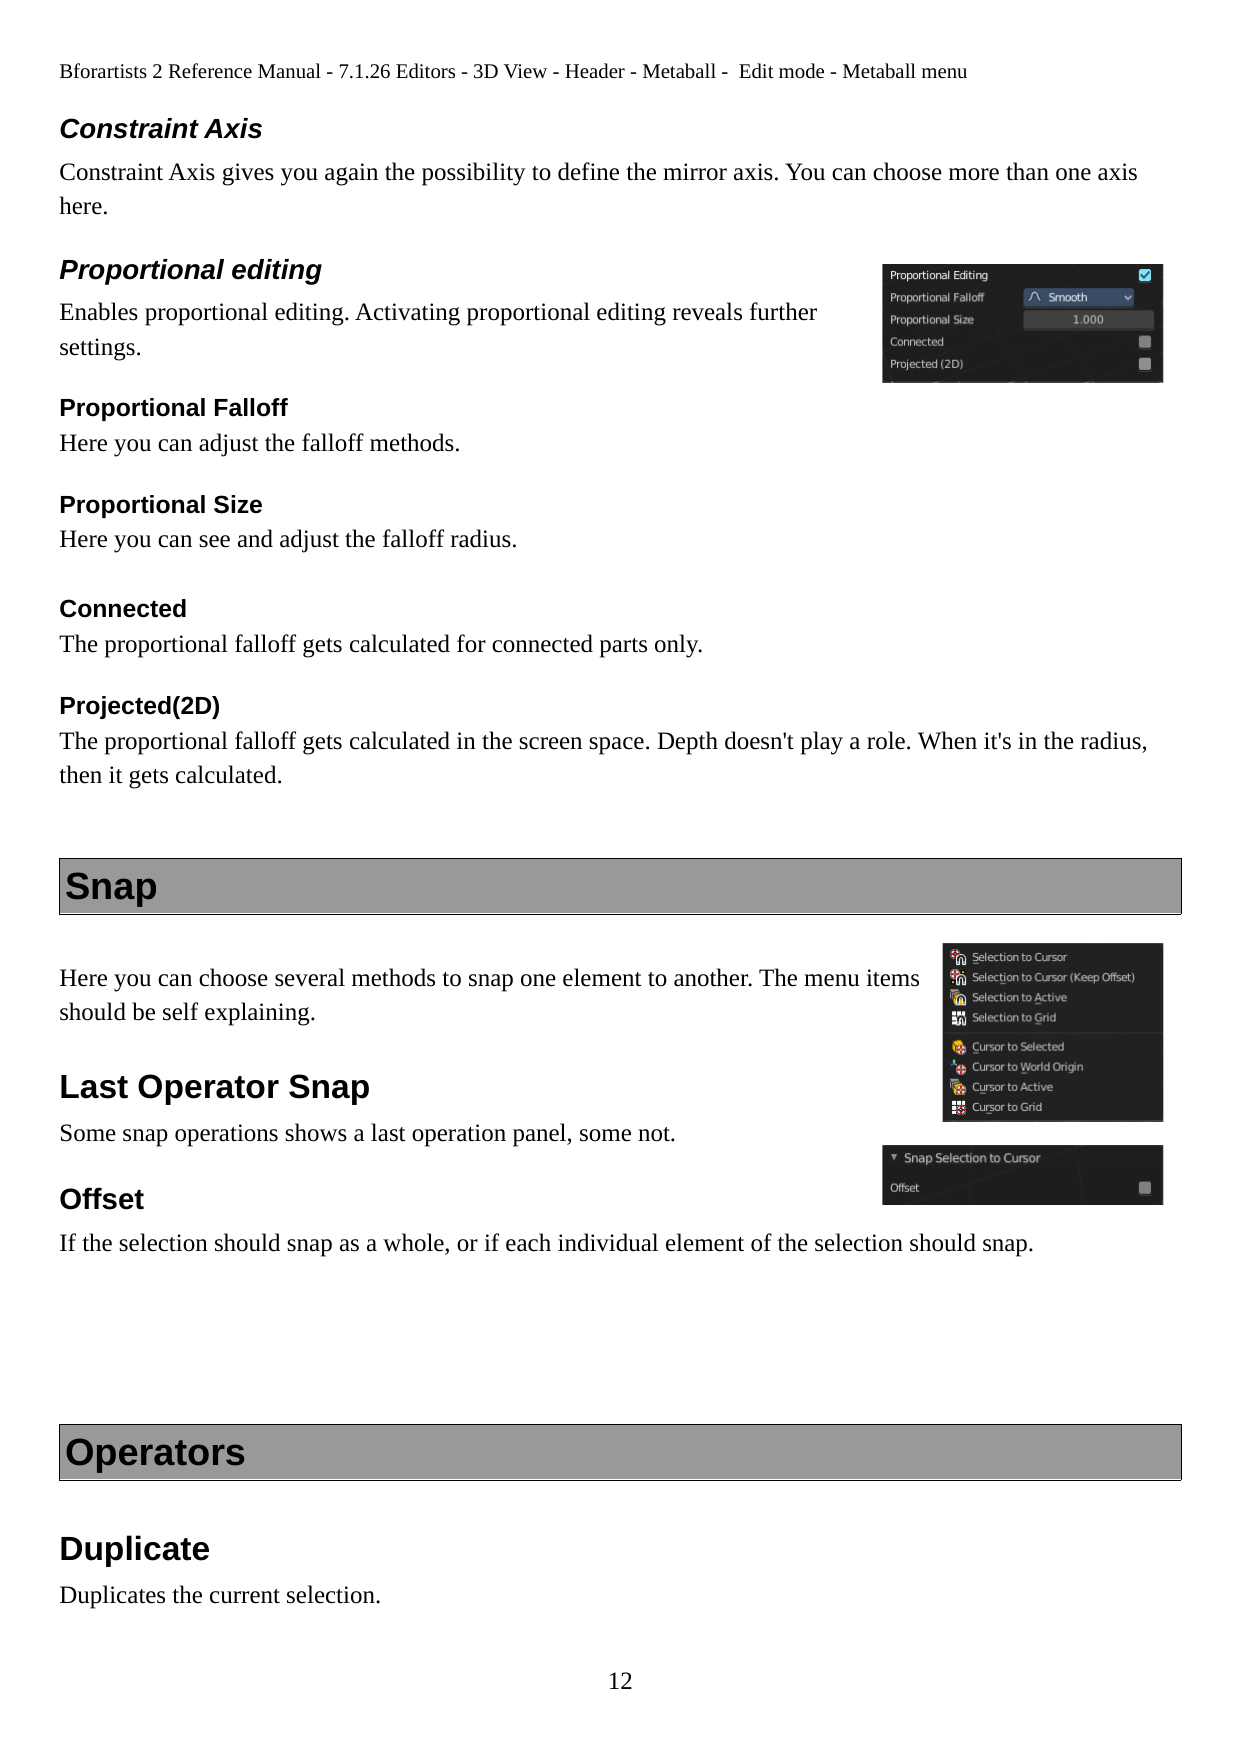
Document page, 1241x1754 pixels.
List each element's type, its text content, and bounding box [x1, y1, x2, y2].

subtitle [1164, 1067, 1181, 1106]
subtitle Constraint Axis [59, 113, 1181, 144]
subtitle Proportional Size [59, 490, 1181, 518]
picture [882, 1145, 1164, 1205]
text The proportional falloff gets calculated in the screen space. Depth doesn't play a role. When it's in the radius, then it gets calculated. [59, 726, 1181, 789]
subtitle Projected(2D) [59, 691, 1181, 719]
subtitle Offset [59, 1182, 1181, 1216]
subtitle Proportional Falloff [59, 393, 1181, 422]
text Duplicates the current selection. [59, 1580, 1181, 1609]
text Constraint Axis gives you again the possibility to define the mirror axis. You can choose more than one axis here. [59, 157, 1181, 220]
text The proportional falloff gets calculated for connected parts only. [59, 629, 1181, 658]
subtitle Proportional editing [59, 253, 1181, 285]
table_header Snap [60, 859, 1181, 913]
text Here you can choose several methods to snap one element to another. The menu items should be self explaining. [59, 963, 942, 1026]
text If the selection should snap as a whole, or if each individual element of the selection should snap. [59, 1228, 1181, 1257]
subtitle Duplicate [59, 1529, 1181, 1568]
subtitle Connected [59, 594, 1181, 623]
picture [942, 943, 1164, 1122]
text Some snap operations shows a last operation panel, some not. [59, 1118, 1181, 1147]
picture [882, 264, 1164, 383]
text Here you can see and adjust the falloff radius. [59, 524, 1181, 553]
text Enables proportional editing. Activating proportional editing reveals further settings. [59, 297, 882, 361]
text Here you can adjust the falloff methods. [59, 428, 1181, 457]
table_header Operators [60, 1425, 1181, 1479]
subtitle Last Operator Snap [59, 1067, 942, 1106]
